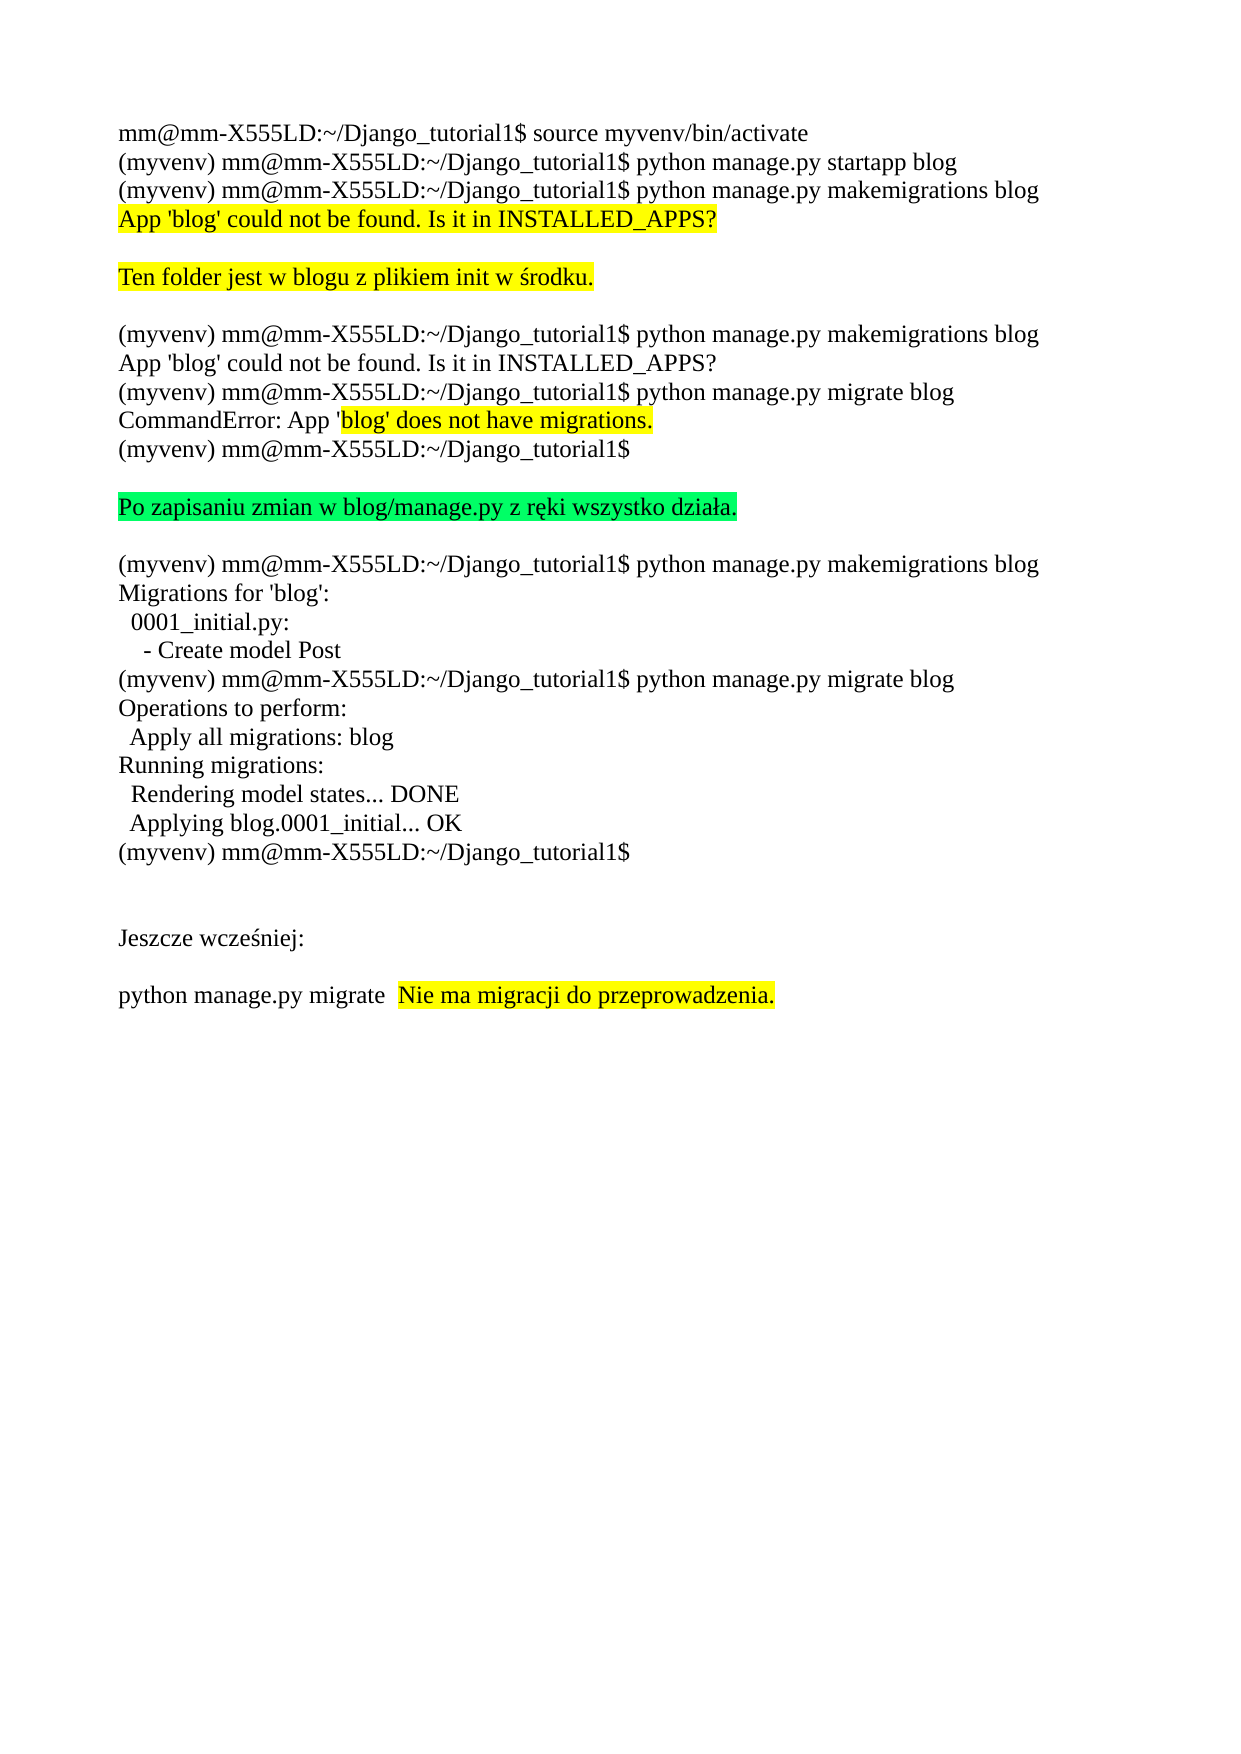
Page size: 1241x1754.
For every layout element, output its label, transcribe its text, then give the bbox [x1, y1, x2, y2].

text (myvenv) mm@mm-X555LD:~/Django_tutorial1$ python manage.py migrate blog [118, 664, 1122, 693]
text python manage.py migrate Nie ma migracji do przeprowadzenia. [118, 981, 1122, 1009]
text (myvenv) mm@mm-X555LD:~/Django_tutorial1$ python manage.py makemigrations blog [118, 549, 1122, 578]
text (myvenv) mm@mm-X555LD:~/Django_tutorial1$ [118, 837, 1122, 866]
text Apply all migrations: blog [118, 722, 1122, 751]
text - Create model Post [118, 636, 1122, 664]
text Jeszcze wcześniej: [118, 923, 1122, 952]
text App 'blog' could not be found. Is it in INSTALLED_APPS? [118, 204, 1122, 233]
text Operations to perform: [118, 693, 1122, 722]
text Running migrations: [118, 751, 1122, 779]
text Ten folder jest w blogu z plikiem init w środku. [118, 262, 1122, 291]
text (myvenv) mm@mm-X555LD:~/Django_tutorial1$ [118, 434, 1122, 463]
text (myvenv) mm@mm-X555LD:~/Django_tutorial1$ python manage.py startapp blog [118, 147, 1122, 176]
text Po zapisaniu zmian w blog/manage.py z ręki wszystko działa. [118, 492, 1122, 521]
text 0001_initial.py: [118, 607, 1122, 636]
text Applying blog.0001_initial... OK [118, 808, 1122, 837]
text mm@mm-X555LD:~/Django_tutorial1$ source myvenv/bin/activate [118, 118, 1122, 147]
text Migrations for 'blog': [118, 578, 1122, 607]
text App 'blog' could not be found. Is it in INSTALLED_APPS? [118, 348, 1122, 377]
text (myvenv) mm@mm-X555LD:~/Django_tutorial1$ python manage.py migrate blog [118, 377, 1122, 406]
text (myvenv) mm@mm-X555LD:~/Django_tutorial1$ python manage.py makemigrations blog [118, 319, 1122, 348]
text (myvenv) mm@mm-X555LD:~/Django_tutorial1$ python manage.py makemigrations blog [118, 176, 1122, 204]
text Rendering model states... DONE [118, 779, 1122, 808]
text CommandError: App 'blog' does not have migrations. [118, 406, 1122, 434]
